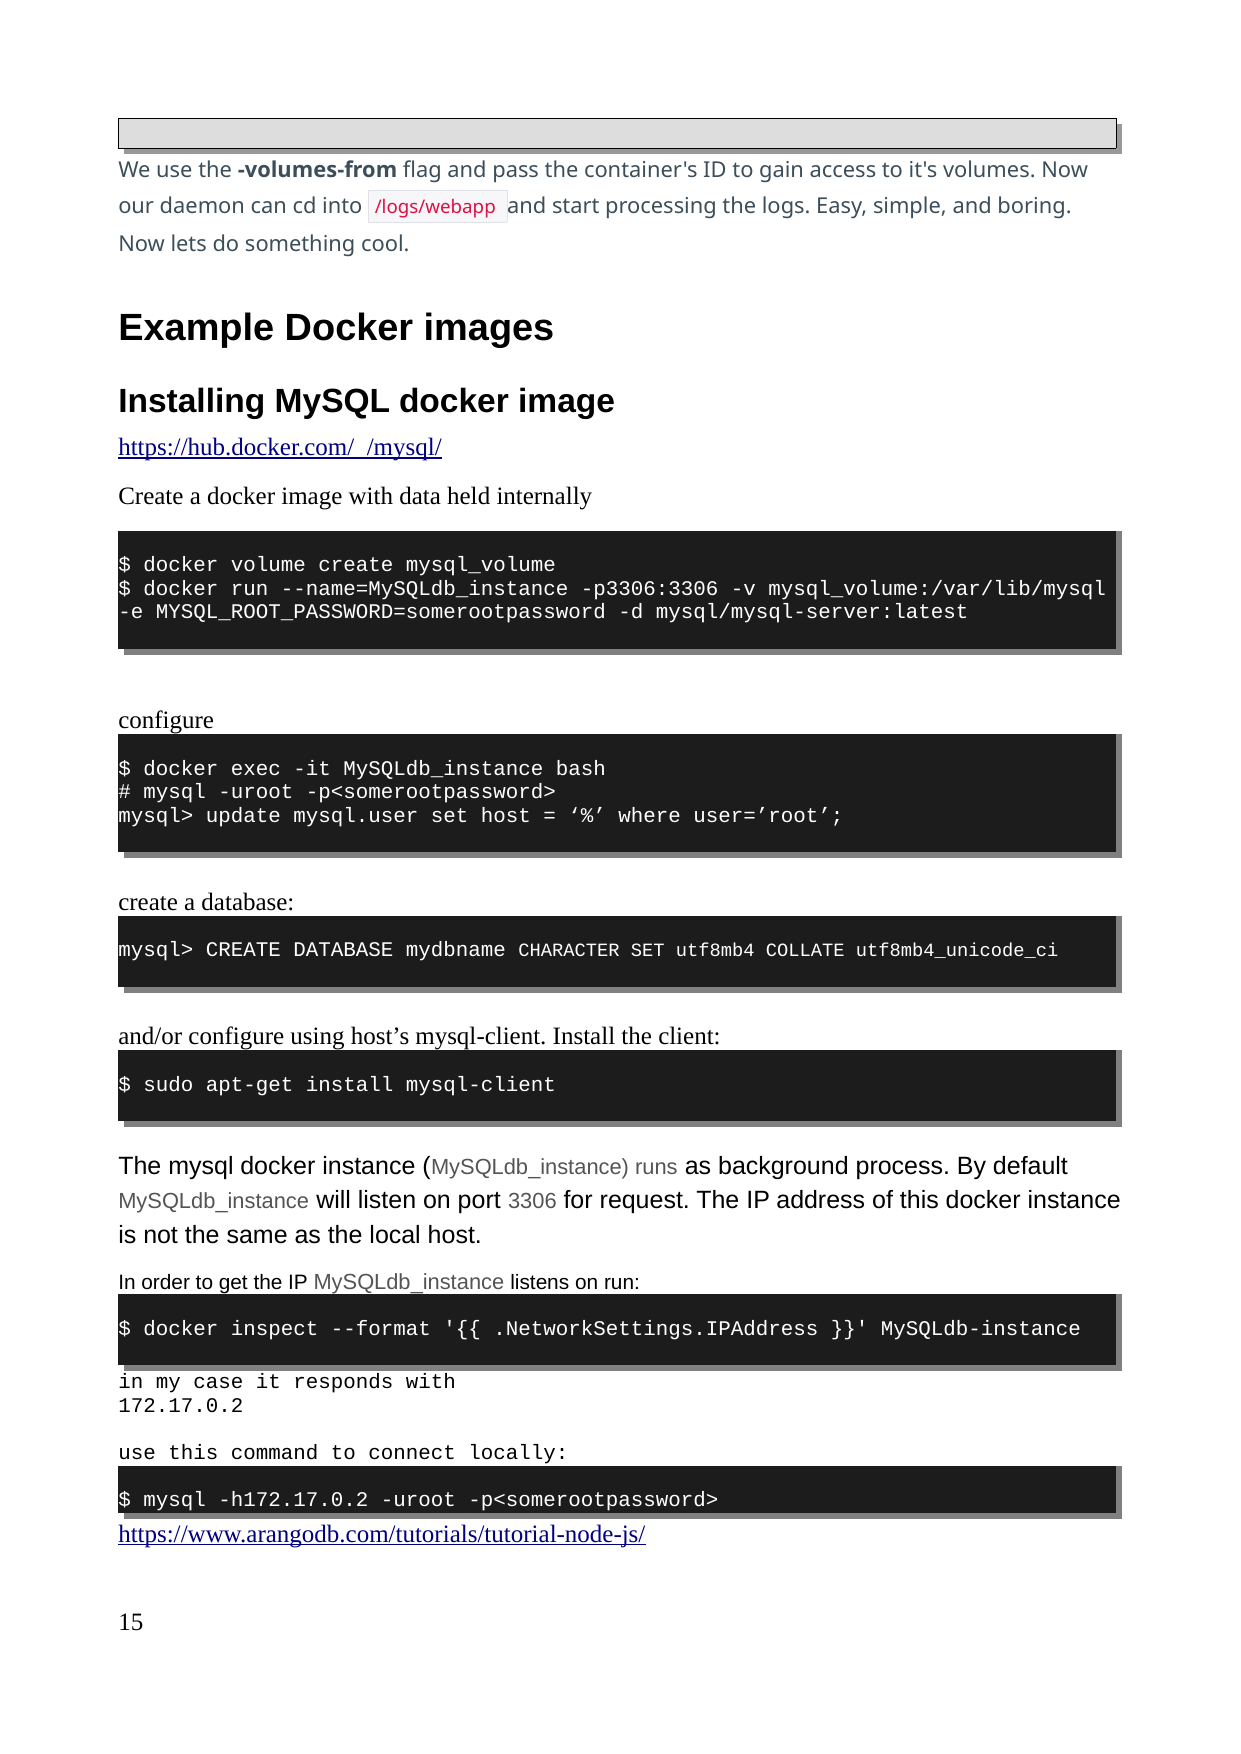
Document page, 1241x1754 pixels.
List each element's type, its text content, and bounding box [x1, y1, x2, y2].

text mysql> CREATE DATABASE mydbname CHARACTER SET utf8mb4 COLLATE utf8mb4_unicode_ci [118, 939, 1116, 963]
text In order to get the IP MySQLdb_instance listens on run: [118, 1269, 1122, 1294]
text and/or configure using host’s mysql-client. Install the client: [118, 1021, 1122, 1050]
text $ docker exec -it MySQLdb_instance bash [118, 757, 1116, 781]
text https://hub.docker.com/_/mysql/ [118, 432, 1122, 461]
text $ docker run --name=MySQLdb_instance -p3306:3306 -v mysql_volume:/var/lib/mysql -e MYSQL_ROOT_PASSWORD=somerootpassword -d mysql/mysql-server:latest [118, 578, 1116, 625]
subtitle Installing MySQL docker image [118, 381, 1122, 420]
text in my case it responds with [118, 1371, 1122, 1394]
text The mysql docker instance (MySQLdb_instance) runs as background process. By default MySQLdb_instance will listen on port 3306 for request. The IP address of this docker instance is not the same as the local host. [118, 1151, 1122, 1248]
text $ mysql -h172.17.0.2 -uroot -p<somerootpassword> [118, 1489, 1116, 1513]
text configure [118, 705, 1122, 734]
text $ docker inspect --format '{{ .NetworkSettings.IPAddress }}' MySQLdb-instance [118, 1318, 1116, 1341]
text $ docker volume create mysql_volume [118, 554, 1116, 578]
text $ sudo apt-get install mysql-client [118, 1074, 1116, 1097]
subtitle Example Docker images [118, 304, 1122, 348]
text # mysql -uroot -p<somerootpassword> [118, 781, 1116, 805]
text use this command to connect locally: [118, 1442, 1122, 1466]
text 172.17.0.2 [118, 1394, 1122, 1418]
text We use the -volumes-from flag and pass the container's ID to gain access to it's volumes. Now our daemon can cd into /logs/webapp and start processing the logs. Easy, simple, and boring. Now lets do something cool. [118, 154, 1122, 258]
text create a database: [118, 887, 1122, 916]
text Create a docker image with data held internally [118, 481, 1122, 510]
text https://www.arangodb.com/tutorials/tutorial-node-js/ [118, 1519, 1122, 1548]
text mysql> update mysql.user set host = ‘%’ where user=’root’; [118, 805, 1116, 828]
